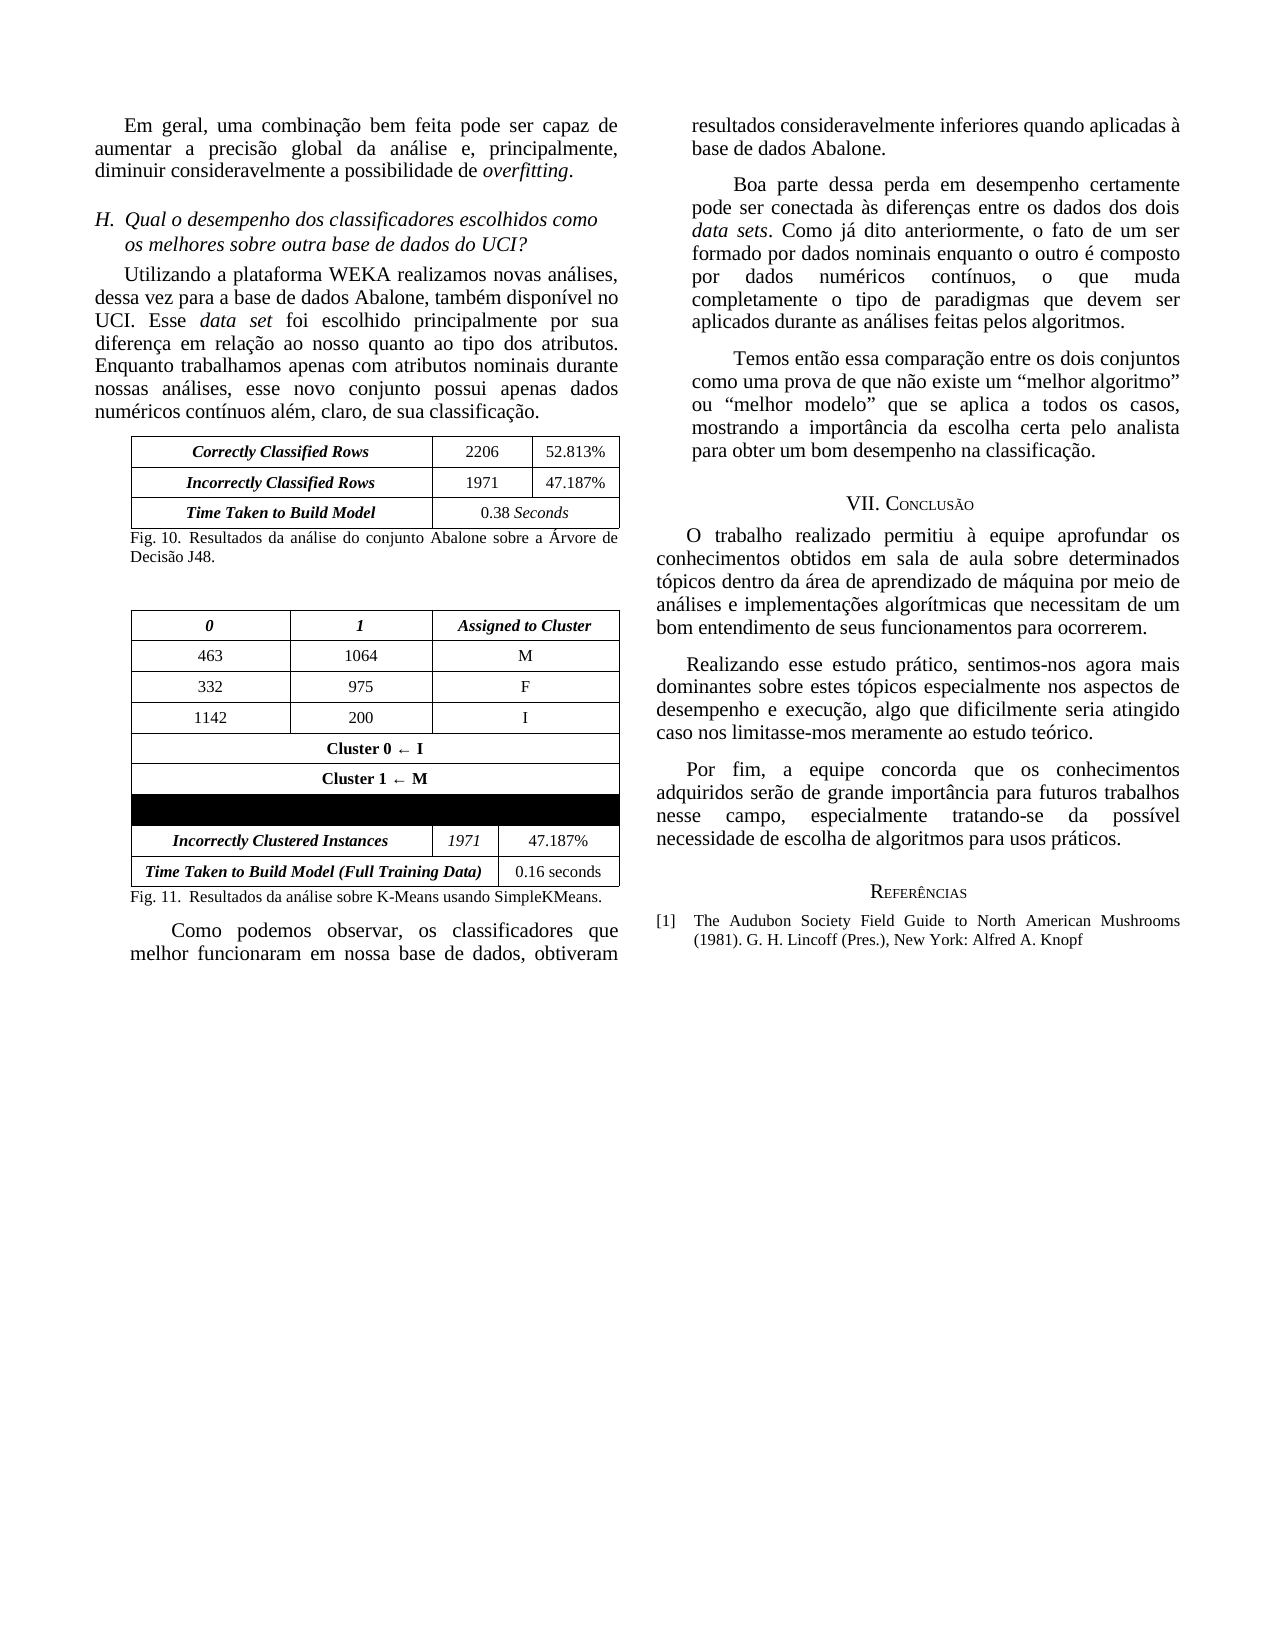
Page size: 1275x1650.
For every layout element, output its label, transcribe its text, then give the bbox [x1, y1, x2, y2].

table_cell 200 [291, 703, 432, 733]
table_cell 332 [132, 672, 290, 702]
text Boa parte dessa perda em desempenho certamente pode ser conectada às diferenças entre os dados dos dois data sets. Como já dito anteriormente, o fato de um ser formado por dados nominais enquanto o outro é composto por dados numéricos contínuos, o que muda completamente o tipo de paradigmas que devem ser aplicados durante as análises feitas pelos algoritmos. [692, 172, 1181, 333]
text resultados consideravelmente inferiores quando aplicadas à base de dados Abalone. [692, 112, 1181, 159]
table_cell 0.16 seconds [499, 857, 619, 886]
table_cell Incorrectly Classified Rows [132, 468, 432, 497]
text Como podemos observar, os classificadores que melhor funcionaram em nossa base de dados, obtiveram [130, 918, 619, 965]
table_cell 1064 [291, 641, 432, 671]
table_cell 463 [132, 641, 290, 671]
table_cell 1142 [132, 703, 290, 733]
subtitle Referências [656, 879, 1181, 903]
table_header 0 [132, 611, 290, 640]
table_cell I [433, 703, 619, 733]
table_cell Cluster 1 ← M [132, 764, 619, 794]
table_cell Cluster 0 ← I [132, 734, 619, 763]
list The Audubon Society Field Guide to North American Mushrooms (1981). G. H. Lincoff (Pres.), New York: Alfred A. Knopf [656, 911, 1181, 949]
table_header 52.813% [533, 437, 619, 467]
table_header Assigned to Cluster [433, 611, 619, 640]
text Realizando esse estudo prático, sentimos-nos agora mais dominantes sobre estes tópicos especialmente nos aspectos de desempenho e execução, algo que dificilmente seria atingido caso nos limitasse-mos meramente ao estudo teórico. [656, 652, 1181, 744]
text Por fim, a equipe concorda que os conhecimentos adquiridos serão de grande importância para futuros trabalhos nesse campo, especialmente tratando-se da possível necessidade de escolha de algoritmos para usos práticos. [656, 757, 1181, 850]
table_header Correctly Classified Rows [132, 437, 432, 467]
subtitle Conclusão [656, 491, 1181, 515]
table_cell 975 [291, 672, 432, 702]
table_cell 0.38 Seconds [433, 498, 619, 528]
subtitle Qual o desempenho dos classificadores escolhidos como os melhores sobre outra base de dados do UCI? [94, 207, 619, 256]
text O trabalho realizado permitiu à equipe aprofundar os conhecimentos obtidos em sala de aula sobre determinados tópicos dentro da área de aprendizado de máquina por meio de análises e implementações algorítmicas que necessitam de um bom entendimento de seus funcionamentos para ocorrerem. [656, 523, 1181, 639]
table_cell 47.187% [533, 468, 619, 497]
list Resultados da análise sobre K-Means usando SimpleKMeans. [130, 887, 619, 906]
text Utilizando a plataforma WEKA realizamos novas análises, dessa vez para a base de dados Abalone, também disponível no UCI. Esse data set foi escolhido principalmente por sua diferença em relação ao nosso quanto ao tipo dos atributos. Enquanto trabalhamos apenas com atributos nominais durante nossas análises, esse novo conjunto possui apenas dados numéricos contínuos além, claro, de sua classificação. [94, 262, 619, 423]
text Temos então essa comparação entre os dois conjuntos como uma prova de que não existe um “melhor algoritmo” ou “melhor modelo” que se aplica a todos os casos, mostrando a importância da escolha certa pelo analista para obter um bom desempenho na classificação. [692, 346, 1181, 462]
table_cell M [433, 641, 619, 671]
table_cell F [433, 672, 619, 702]
table_cell [132, 795, 619, 825]
table_cell Incorrectly Clustered Instances [132, 826, 432, 856]
table_cell 1971 [433, 468, 532, 497]
table_cell Time Taken to Build Model (Full Training Data) [132, 857, 498, 886]
list Resultados da análise do conjunto Abalone sobre a Árvore de Decisão J48. [130, 529, 619, 566]
table_header 2206 [433, 437, 532, 467]
table_cell Time Taken to Build Model [132, 498, 432, 528]
text Em geral, uma combinação bem feita pode ser capaz de aumentar a precisão global da análise e, principalmente, diminuir consideravelmente a possibilidade de overfitting. [94, 112, 619, 182]
table_header 1 [291, 611, 432, 640]
table_cell 1971 [433, 826, 498, 856]
table_cell 47.187% [499, 826, 619, 856]
